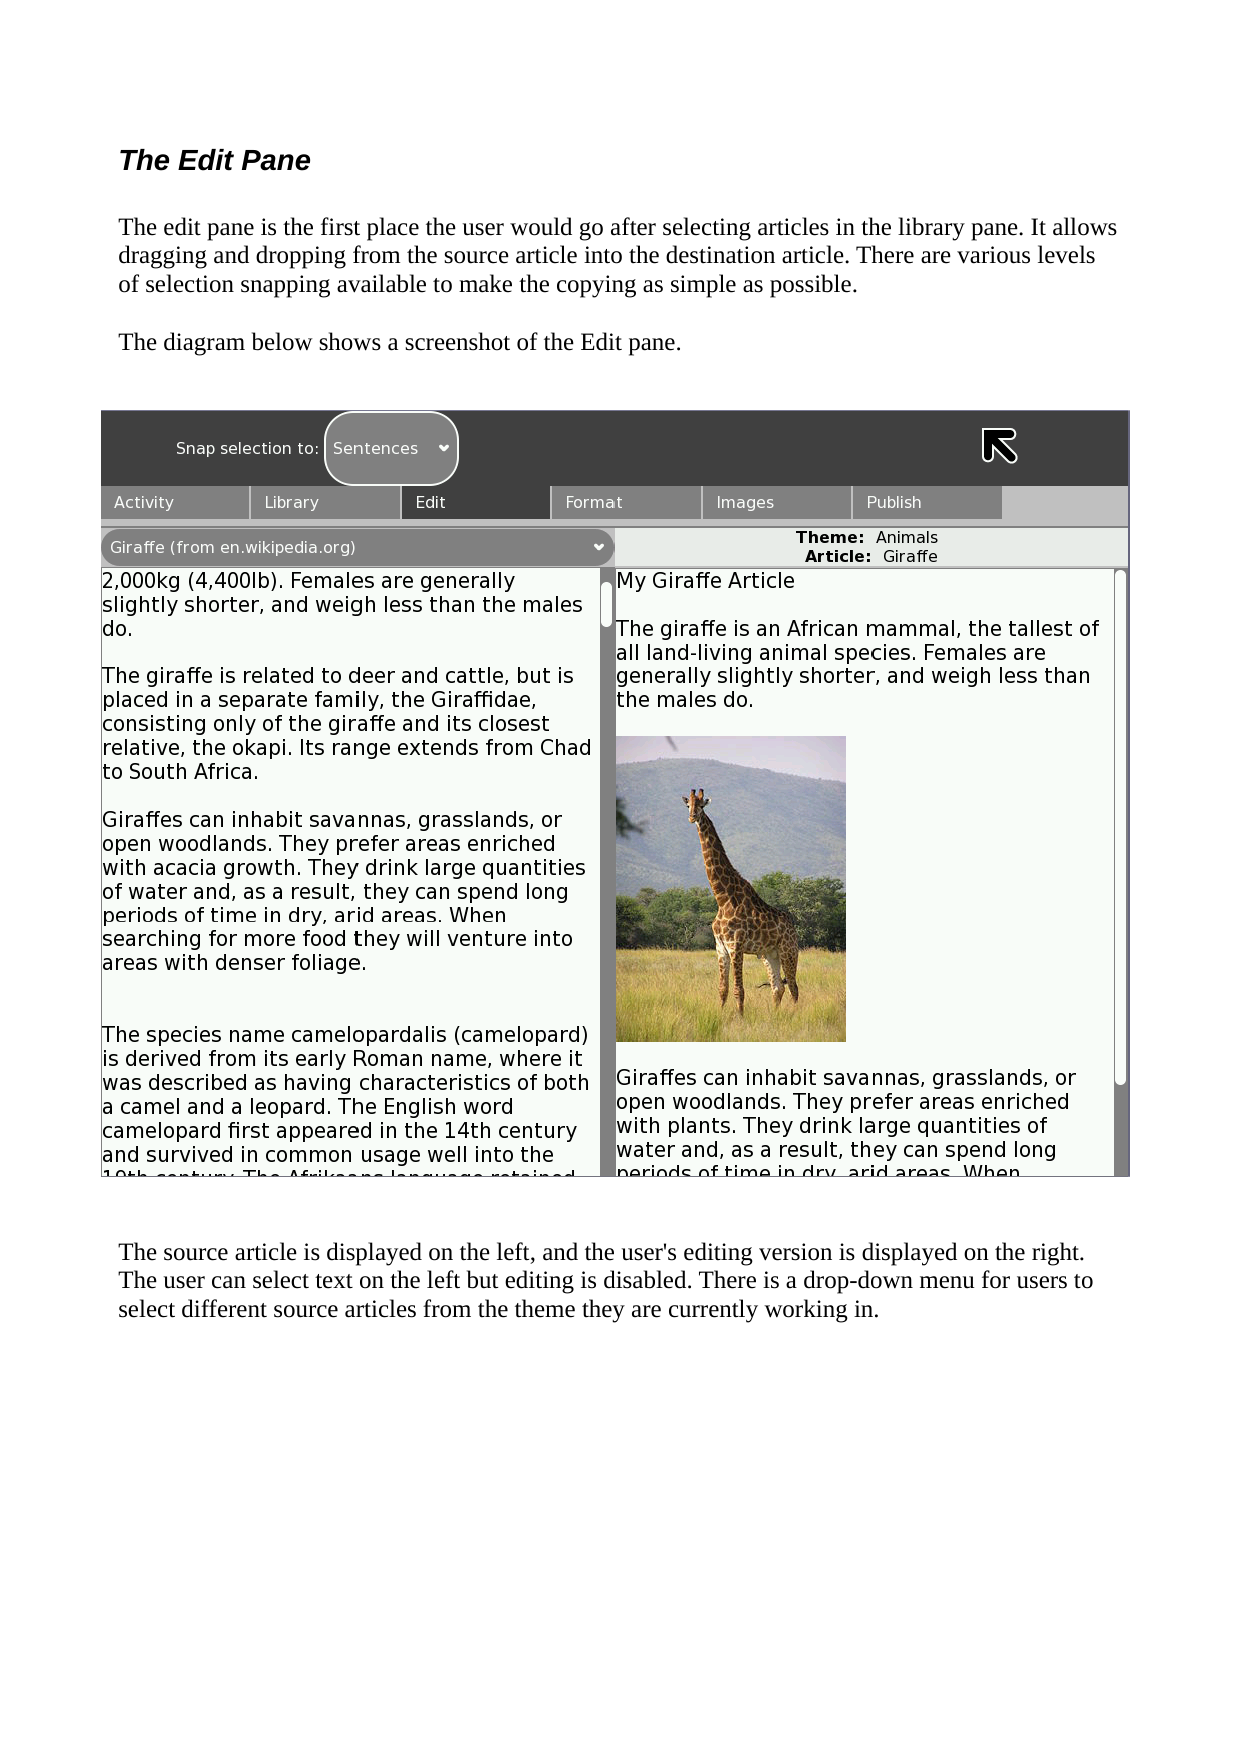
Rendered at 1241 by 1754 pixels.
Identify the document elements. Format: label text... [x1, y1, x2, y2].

text The edit pane is the first place the user would go after selecting articles in the library pane. It allows dragging and dropping from the source article into the destination article. There are various levels of selection snapping available to make the copying as simple as possible. [118, 212, 1122, 298]
text The source article is displayed on the left, and the user's editing version is displayed on the right. The user can select text on the left but editing is disabled. There is a drop-down menu for users to select different source articles from the theme they are currently working in. [118, 1237, 1122, 1323]
text The diagram below shows a screenshot of the Edit pane. [118, 327, 1122, 355]
subtitle The Edit Pane [118, 143, 1122, 177]
